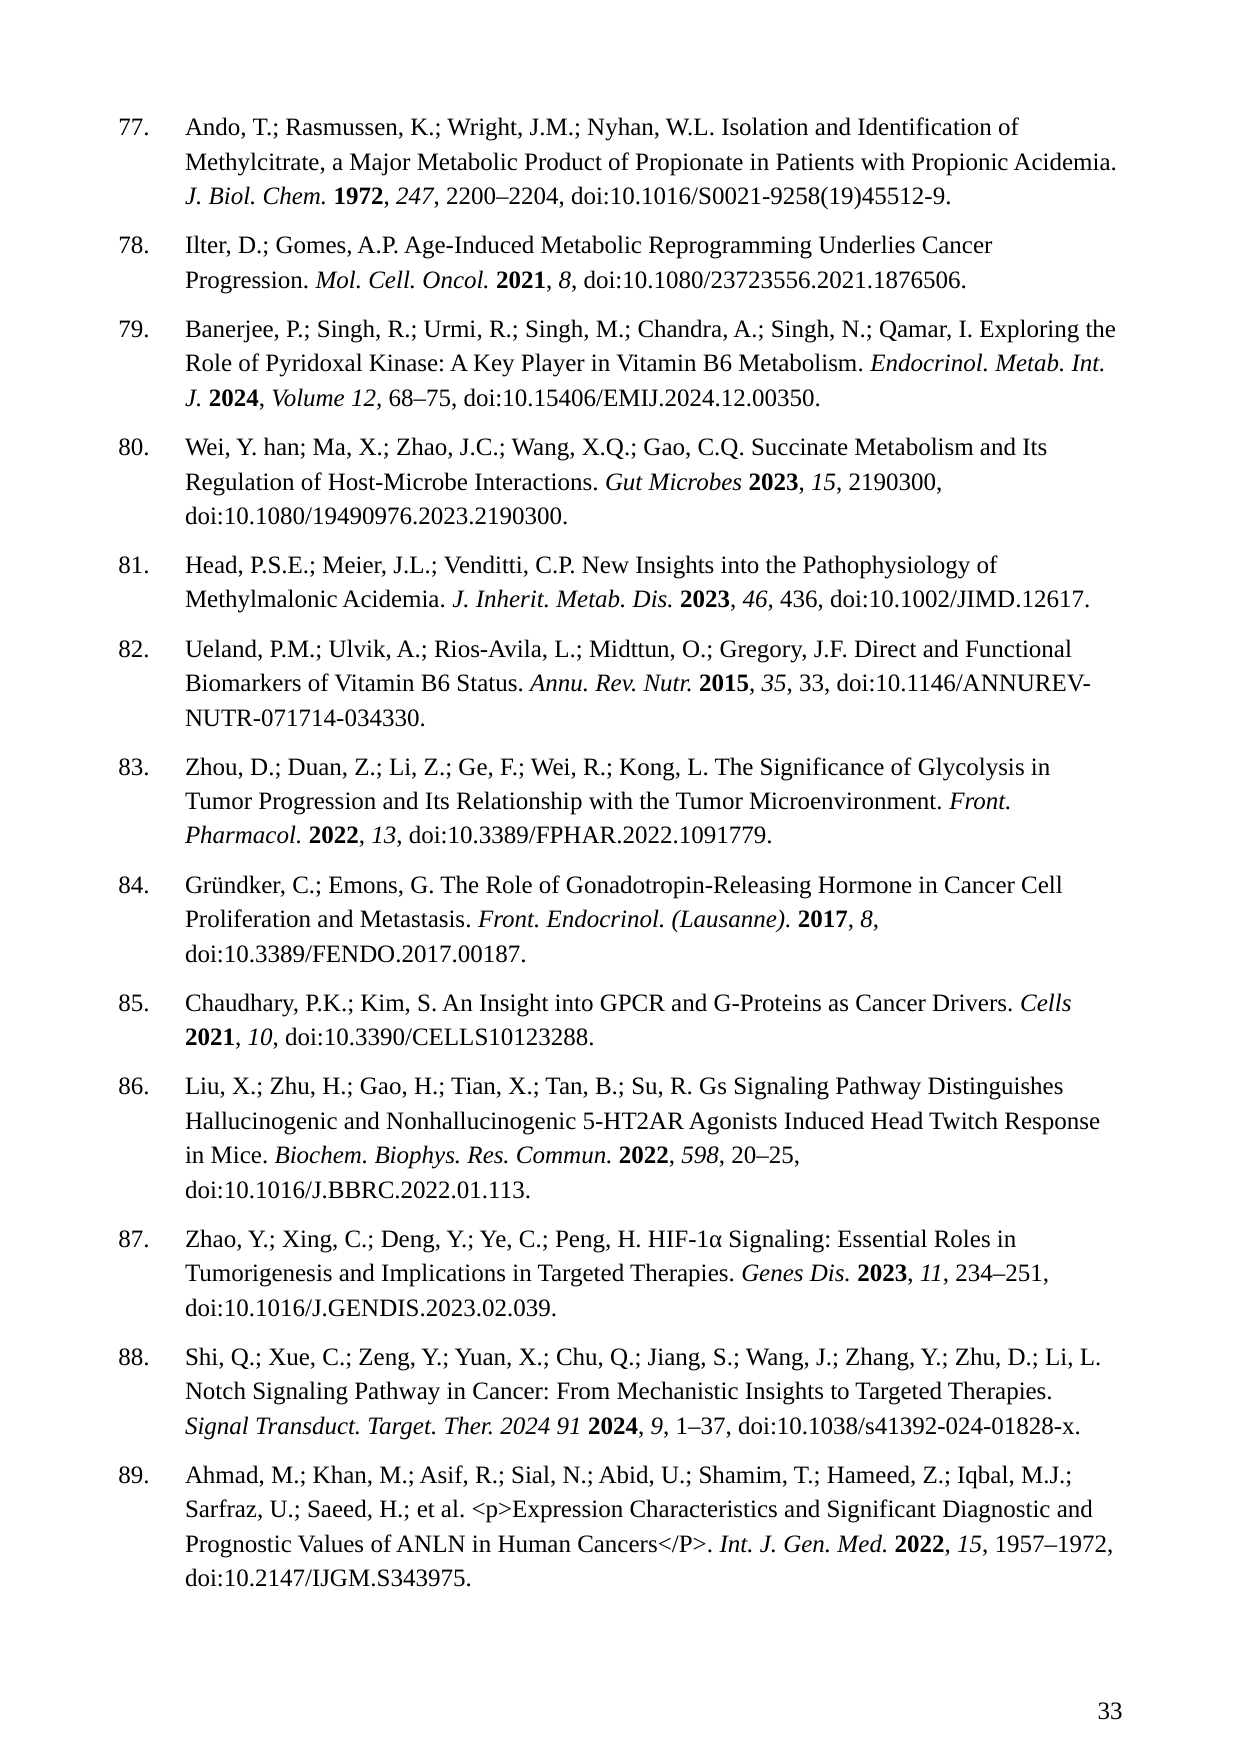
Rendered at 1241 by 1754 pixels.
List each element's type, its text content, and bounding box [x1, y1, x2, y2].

text 88. Shi, Q.; Xue, C.; Zeng, Y.; Yuan, X.; Chu, Q.; Jiang, S.; Wang, J.; Zhang, Y.; Zhu, D.; Li, L. Notch Signaling Pathway in Cancer: From Mechanistic Insights to Targeted Therapies. Signal Transduct. Target. Ther. 2024 91 2024, 9, 1–37, doi:10.1038/s41392-024-01828-x. [118, 1342, 1122, 1439]
text 80. Wei, Y. han; Ma, X.; Zhao, J.C.; Wang, X.Q.; Gao, C.Q. Succinate Metabolism and Its Regulation of Host-Microbe Interactions. Gut Microbes 2023, 15, 2190300, doi:10.1080/19490976.2023.2190300. [118, 432, 1122, 530]
text 86. Liu, X.; Zhu, H.; Gao, H.; Tian, X.; Tan, B.; Su, R. Gs Signaling Pathway Distinguishes Hallucinogenic and Nonhallucinogenic 5-HT2AR Agonists Induced Head Twitch Response in Mice. Biochem. Biophys. Res. Commun. 2022, 598, 20–25, doi:10.1016/J.BBRC.2022.01.113. [118, 1071, 1122, 1203]
text 85. Chaudhary, P.K.; Kim, S. An Insight into GPCR and G-Proteins as Cancer Drivers. Cells 2021, 10, doi:10.3390/CELLS10123288. [118, 988, 1122, 1051]
text 89. Ahmad, M.; Khan, M.; Asif, R.; Sial, N.; Abid, U.; Shamim, T.; Hameed, Z.; Iqbal, M.J.; Sarfraz, U.; Saeed, H.; et al. <p>Expression Characteristics and Significant Diagnostic and Prognostic Values of ANLN in Human Cancers</P>. Int. J. Gen. Med. 2022, 15, 1957–1972, doi:10.2147/IJGM.S343975. [118, 1460, 1122, 1592]
text 77. Ando, T.; Rasmussen, K.; Wright, J.M.; Nyhan, W.L. Isolation and Identification of Methylcitrate, a Major Metabolic Product of Propionate in Patients with Propionic Acidemia. J. Biol. Chem. 1972, 247, 2200–2204, doi:10.1016/S0021-9258(19)45512-9. [118, 112, 1122, 210]
text 82. Ueland, P.M.; Ulvik, A.; Rios-Avila, L.; Midttun, O.; Gregory, J.F. Direct and Functional Biomarkers of Vitamin B6 Status. Annu. Rev. Nutr. 2015, 35, 33, doi:10.1146/ANNUREV-NUTR-071714-034330. [118, 634, 1122, 731]
text 79. Banerjee, P.; Singh, R.; Urmi, R.; Singh, M.; Chandra, A.; Singh, N.; Qamar, I. Exploring the Role of Pyridoxal Kinase: A Key Player in Vitamin B6 Metabolism. Endocrinol. Metab. Int. J. 2024, Volume 12, 68–75, doi:10.15406/EMIJ.2024.12.00350. [118, 314, 1122, 412]
text 84. Gründker, C.; Emons, G. The Role of Gonadotropin-Releasing Hormone in Cancer Cell Proliferation and Metastasis. Front. Endocrinol. (Lausanne). 2017, 8, doi:10.3389/FENDO.2017.00187. [118, 870, 1122, 967]
text 78. Ilter, D.; Gomes, A.P. Age-Induced Metabolic Reprogramming Underlies Cancer Progression. Mol. Cell. Oncol. 2021, 8, doi:10.1080/23723556.2021.1876506. [118, 231, 1122, 294]
text 83. Zhou, D.; Duan, Z.; Li, Z.; Ge, F.; Wei, R.; Kong, L. The Significance of Glycolysis in Tumor Progression and Its Relationship with the Tumor Microenvironment. Front. Pharmacol. 2022, 13, doi:10.3389/FPHAR.2022.1091779. [118, 752, 1122, 849]
text 81. Head, P.S.E.; Meier, J.L.; Venditti, C.P. New Insights into the Pathophysiology of Methylmalonic Acidemia. J. Inherit. Metab. Dis. 2023, 46, 436, doi:10.1002/JIMD.12617. [118, 550, 1122, 613]
text 87. Zhao, Y.; Xing, C.; Deng, Y.; Ye, C.; Peng, H. HIF-1α Signaling: Essential Roles in Tumorigenesis and Implications in Targeted Therapies. Genes Dis. 2023, 11, 234–251, doi:10.1016/J.GENDIS.2023.02.039. [118, 1224, 1122, 1321]
